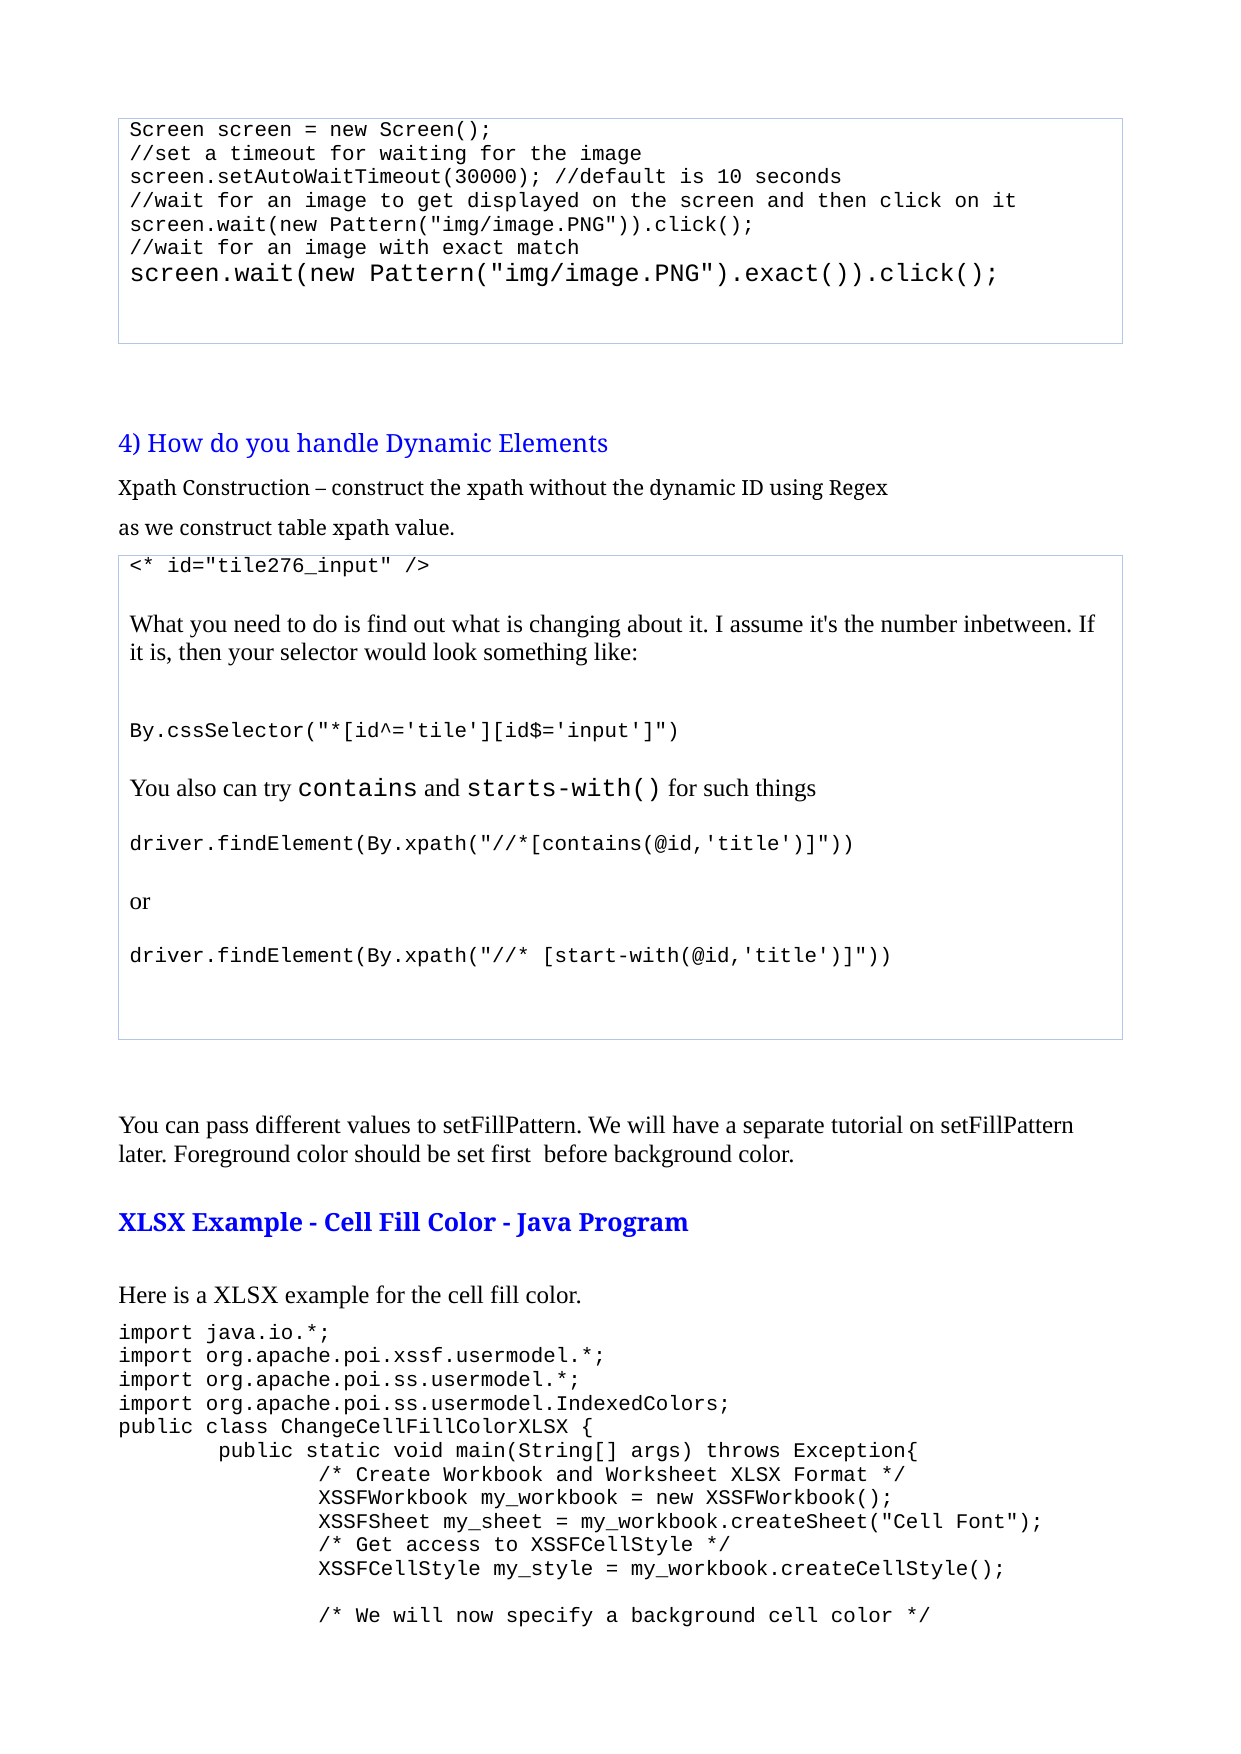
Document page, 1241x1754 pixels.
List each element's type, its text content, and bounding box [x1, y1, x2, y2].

text XSSFCellStyle my_style = my_workbook.createCellStyle(); [118, 1558, 1122, 1582]
text import org.apache.poi.ss.usermodel.IndexedColors; [118, 1393, 1122, 1416]
text Here is a XLSX example for the cell fill color. [118, 1252, 1122, 1309]
text public static void main(String[] args) throws Exception{ [118, 1440, 1122, 1463]
text as we construct table xpath value. [118, 513, 1122, 542]
text XSSFSheet my_sheet = my_workbook.createSheet("Cell Font"); [118, 1511, 1122, 1534]
text /* Create Workbook and Worksheet XLSX Format */ [118, 1463, 1122, 1487]
text Xpath Construction – construct the xpath without the dynamic ID using Regex [118, 473, 1122, 501]
subtitle XLSX Example - Cell Fill Color - Java Program [118, 1205, 1122, 1239]
text /* Get access to XSSFCellStyle */ [118, 1534, 1122, 1558]
text /* We will now specify a background cell color */ [118, 1605, 1122, 1629]
text public class ChangeCellFillColorXLSX { [118, 1416, 1122, 1440]
table_header Screen screen = new Screen(); //set a timeout for waiting for the image screen.setAutoWaitTimeout(30000); //default is 10 seconds //wait for an image to get displayed on the screen and then click on it screen.wait(new Pattern("img/image.PNG")).click(); //wait for an image with exact match screen.wait(new Pattern("img/image.PNG").exact()).click(); [119, 119, 1122, 342]
text import java.io.*; [118, 1322, 1122, 1345]
table_header <* id="tile276_input" /> What you need to do is find out what is changing about it. I assume it's the number inbetween. If it is, then your selector would look something like: By.cssSelector("*[id^='tile'][id$='input']") You also can try contains and starts-with() for such things driver.findElement(By.xpath("//*[contains(@id,'title')]")) or driver.findElement(By.xpath("//* [start-with(@id,'title')]")) [119, 556, 1122, 1039]
text import org.apache.poi.ss.usermodel.*; [118, 1369, 1122, 1393]
text import org.apache.poi.xssf.usermodel.*; [118, 1345, 1122, 1369]
text 4) How do you handle Dynamic Elements [118, 426, 1122, 460]
text XSSFWorkbook my_workbook = new XSSFWorkbook(); [118, 1487, 1122, 1511]
text You can pass different values to setFillPattern. We will have a separate tutorial on setFillPattern later. Foreground color should be set first before background color. [118, 1081, 1122, 1168]
